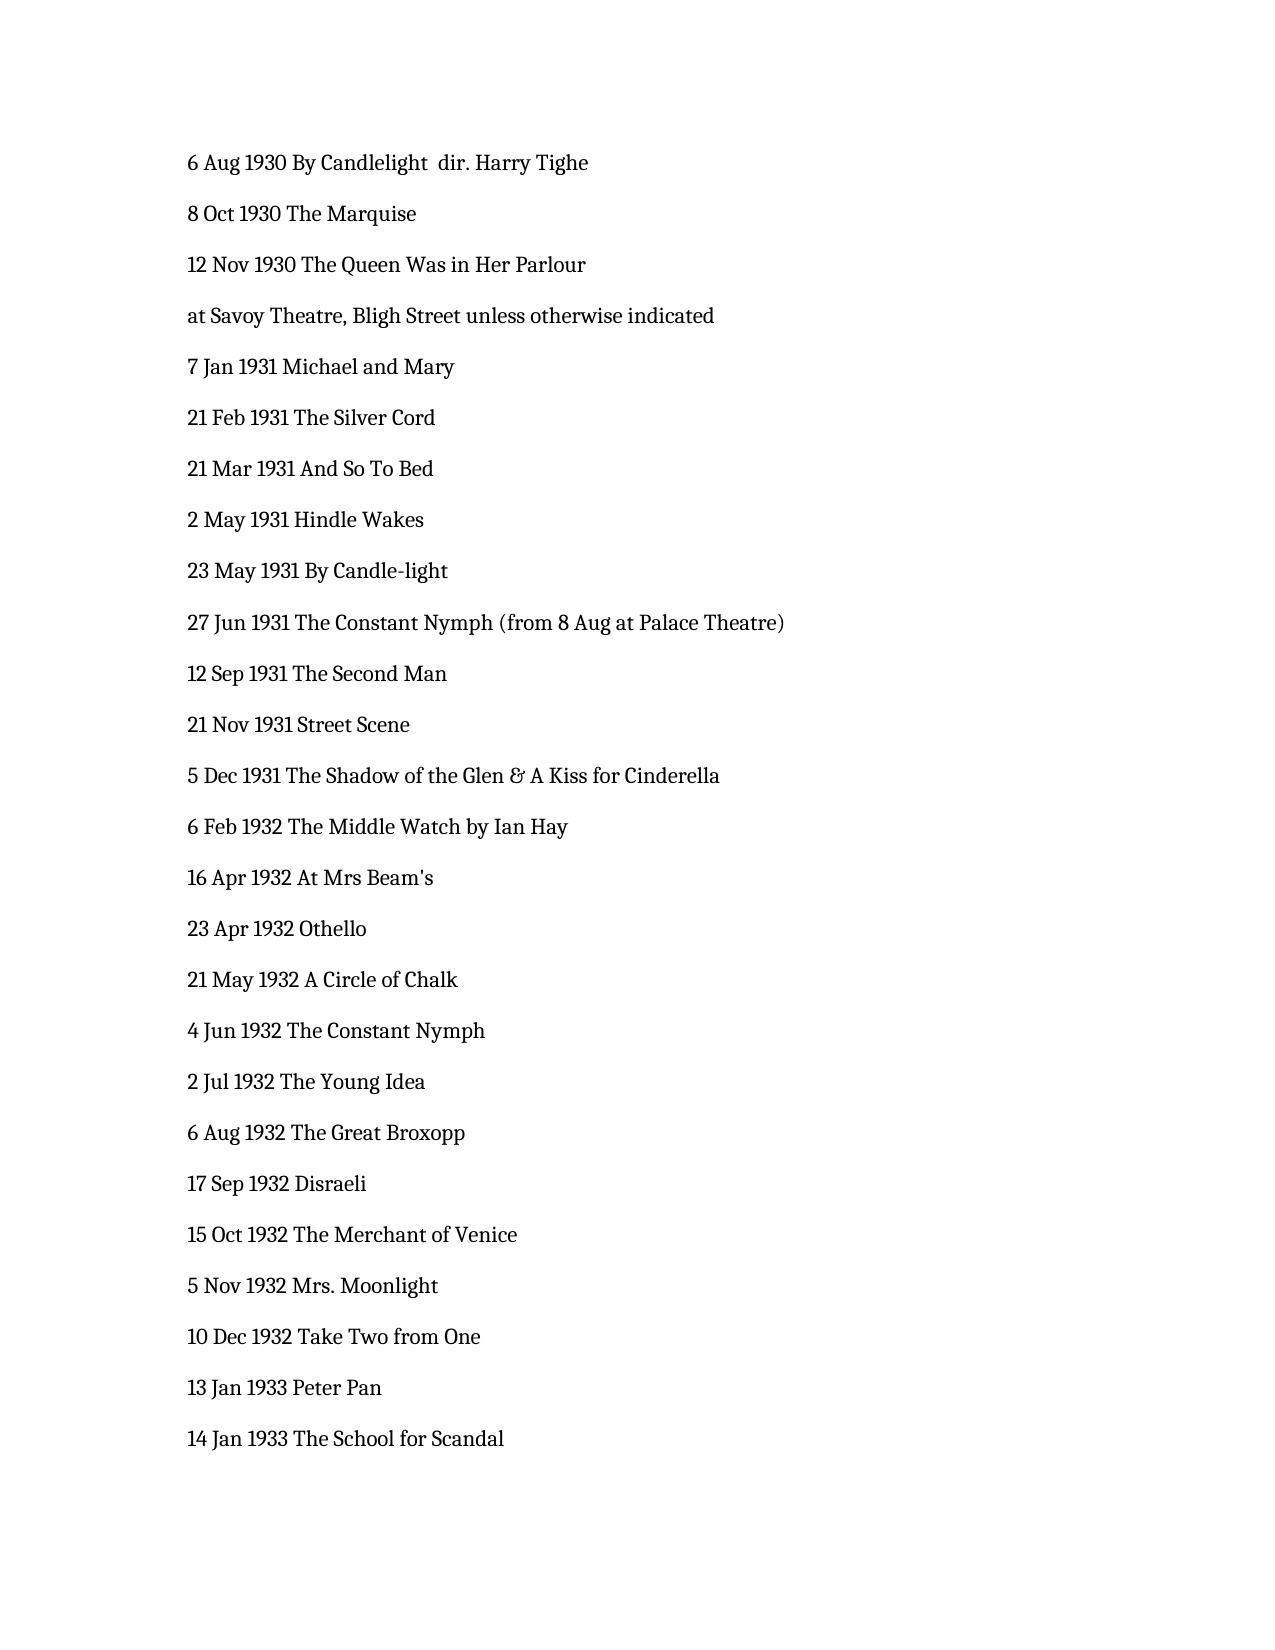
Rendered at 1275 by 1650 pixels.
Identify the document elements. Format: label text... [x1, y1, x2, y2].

text 2 Jul 1932 The Young Idea [187, 1069, 1087, 1095]
text 7 Jan 1931 Michael and Mary [187, 354, 1087, 381]
text 21 Mar 1931 And So To Bed [187, 456, 1087, 483]
text 27 Jun 1931 The Constant Nymph (from 8 Aug at Palace Theatre) [187, 609, 1087, 636]
text 16 Apr 1932 At Mrs Beam's [187, 864, 1087, 891]
text 5 Nov 1932 Mrs. Moonlight [187, 1273, 1087, 1299]
text 6 Feb 1932 The Middle Watch by Ian Hay [187, 813, 1087, 840]
text 6 Aug 1932 The Great Broxopp [187, 1120, 1087, 1146]
text 21 Feb 1931 The Silver Cord [187, 405, 1087, 432]
text 17 Sep 1932 Disraeli [187, 1171, 1087, 1197]
text 5 Dec 1931 The Shadow of the Glen & A Kiss for Cinderella [187, 762, 1087, 789]
text 23 May 1931 By Candle-light [187, 558, 1087, 585]
text 12 Sep 1931 The Second Man [187, 660, 1087, 687]
text 6 Aug 1930 By Candlelight dir. Harry Tighe [187, 150, 1087, 176]
text 21 May 1932 A Circle of Chalk [187, 967, 1087, 993]
text 2 May 1931 Hindle Wakes [187, 507, 1087, 534]
text 10 Dec 1932 Take Two from One [187, 1324, 1087, 1350]
text 13 Jan 1933 Peter Pan [187, 1375, 1087, 1401]
text 15 Oct 1932 The Merchant of Venice [187, 1222, 1087, 1248]
text at Savoy Theatre, Bligh Street unless otherwise indicated [187, 303, 1087, 329]
text 8 Oct 1930 The Marquise [187, 201, 1087, 227]
text 14 Jan 1933 The School for Scandal [187, 1426, 1087, 1452]
text 4 Jun 1932 The Constant Nymph [187, 1018, 1087, 1044]
text 23 Apr 1932 Othello [187, 916, 1087, 942]
text 12 Nov 1930 The Queen Was in Her Parlour [187, 252, 1087, 278]
text 21 Nov 1931 Street Scene [187, 711, 1087, 738]
